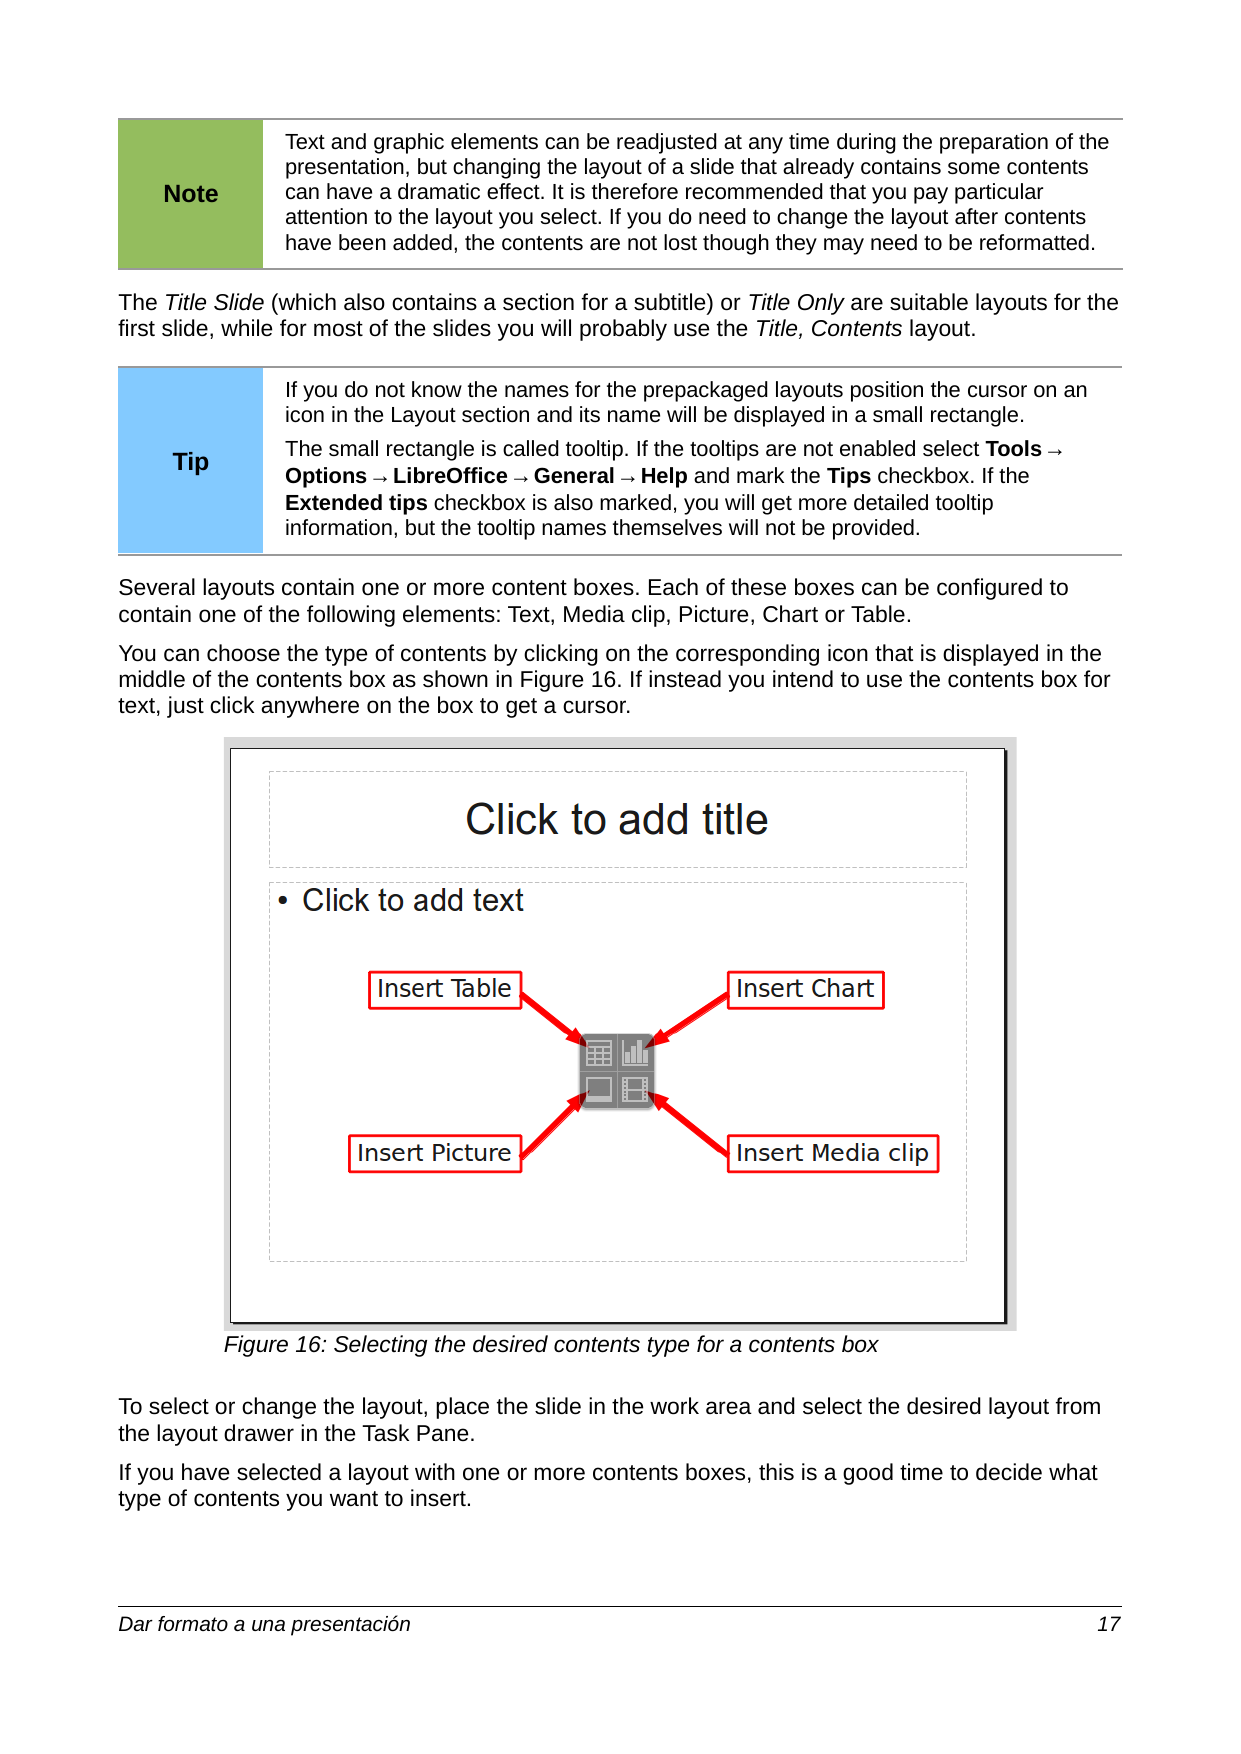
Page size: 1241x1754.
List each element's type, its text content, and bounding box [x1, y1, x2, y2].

picture [223, 737, 1017, 1331]
table_header Text and graphic elements can be readjusted at any time during the preparation of the presentation, but changing the layout of a slide that already contains some contents can have a dramatic effect. It is therefore recommended that you pay particular attention to the layout you select. If you do need to change the layout after contents have been added, the contents are not lost though they may need to be reformatted. [264, 120, 1123, 268]
text To select or change the layout, place the slide in the work area and select the desired layout from the layout drawer in the Task Pane. [118, 1393, 1122, 1446]
table_header If you do not know the names for the prepackaged layouts position the cursor on an icon in the Layout section and its name will be displayed in a small rectangle. The small rectangle is called tooltip. If the tooltips are not enabled select Tools → Options → LibreOffice → General → Help and mark the Tips checkbox. If the Extended tips checkbox is also marked, you will get more detailed tooltip information, but the tooltip names themselves will not be provided. [264, 368, 1122, 553]
text Several layouts contain one or more content boxes. Each of these boxes can be configured to contain one of the following elements: Text, Media clip, Picture, Chart or Table. [118, 574, 1122, 627]
text If you have selected a layout with one or more contents boxes, this is a good time to decide what type of contents you want to insert. [118, 1458, 1122, 1511]
list You can choose the type of contents by clicking on the corresponding icon that is displayed in the middle of the contents box as shown in Figure 16. If instead you intend to use the contents box for text, just click anywhere on the box to get a cursor. [118, 639, 1122, 718]
table_header Tip [118, 368, 263, 553]
text The Title Slide (which also contains a section for a subtitle) or Title Only are suitable layouts for the first slide, while for most of the slides you will probably use the Title, Contents layout. [118, 288, 1122, 341]
text Figure 16: Selecting the desired contents type for a contents box [224, 1331, 1017, 1357]
table_header Note [118, 120, 263, 268]
